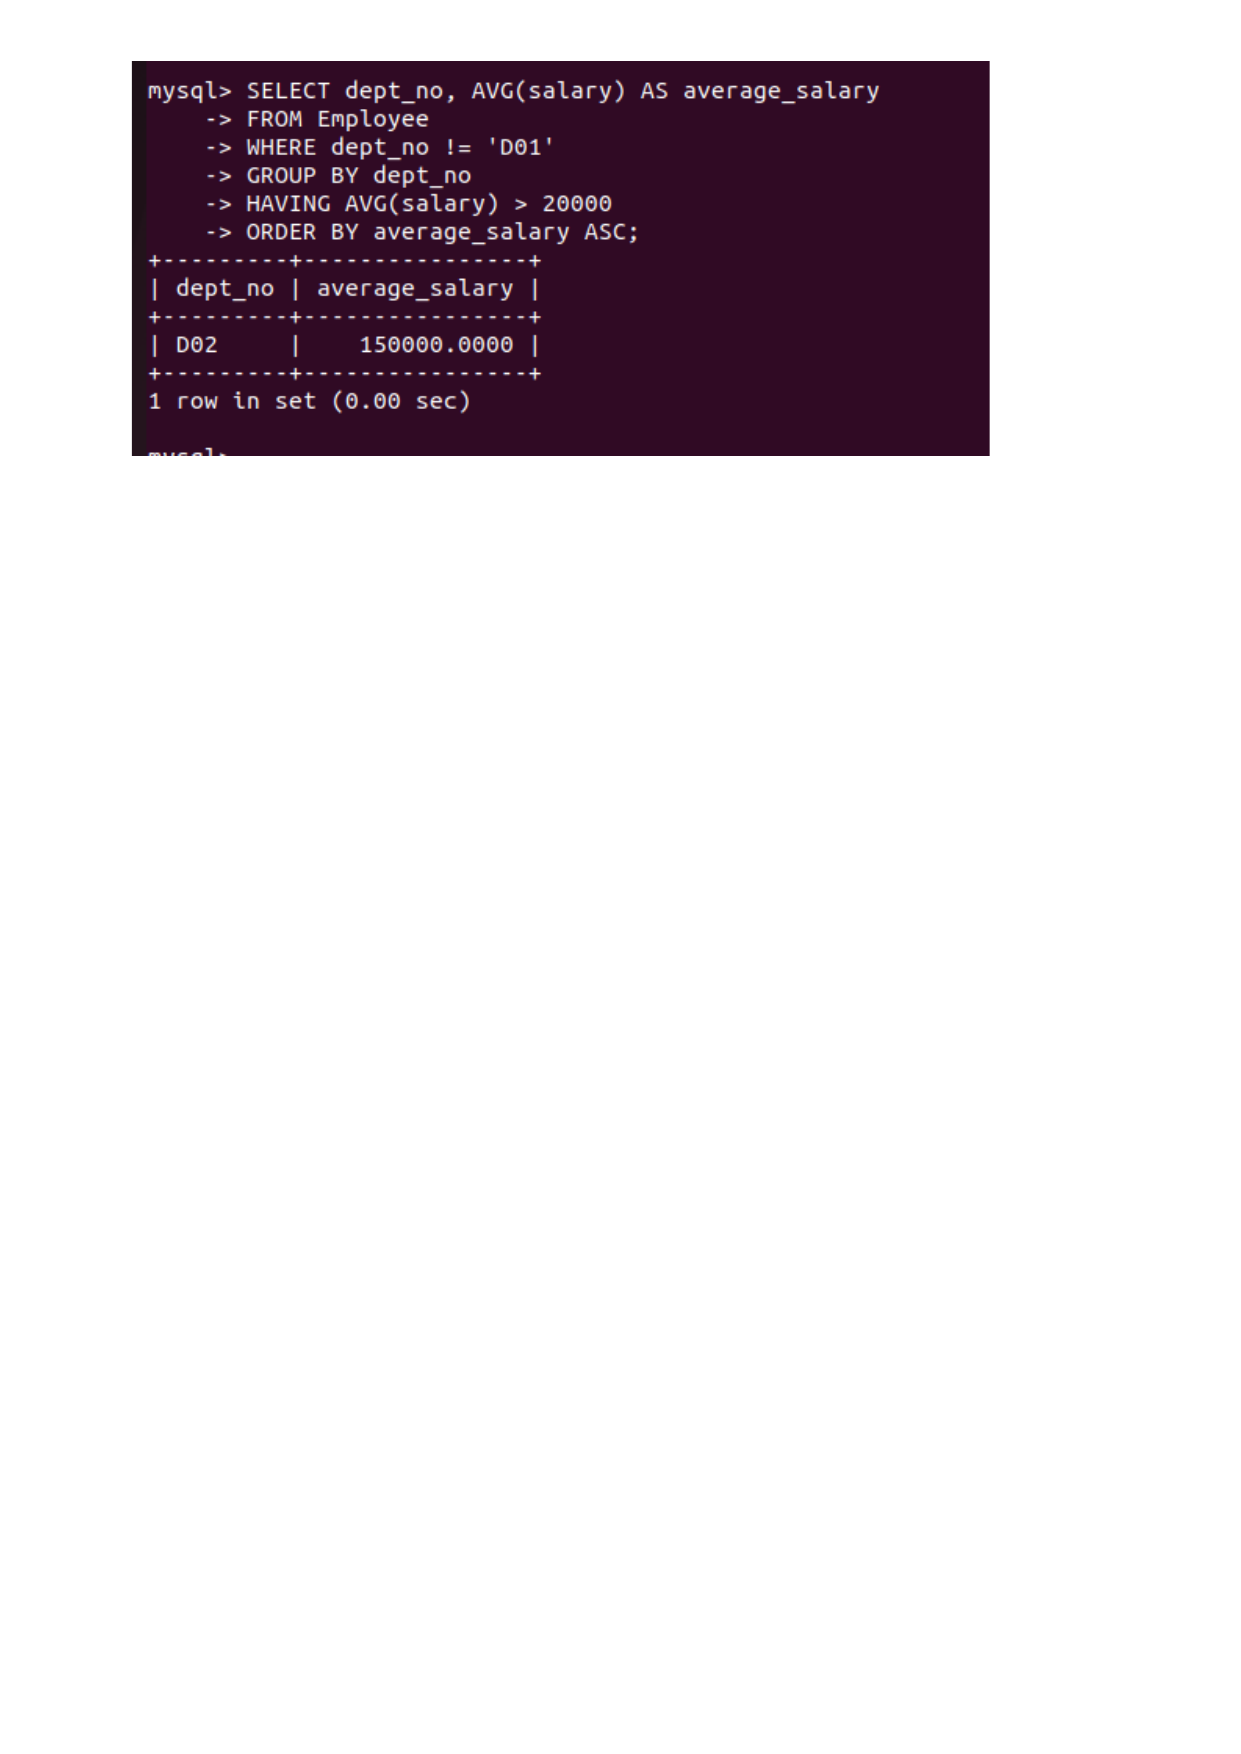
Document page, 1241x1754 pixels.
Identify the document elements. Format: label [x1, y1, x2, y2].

picture [131, 61, 990, 456]
